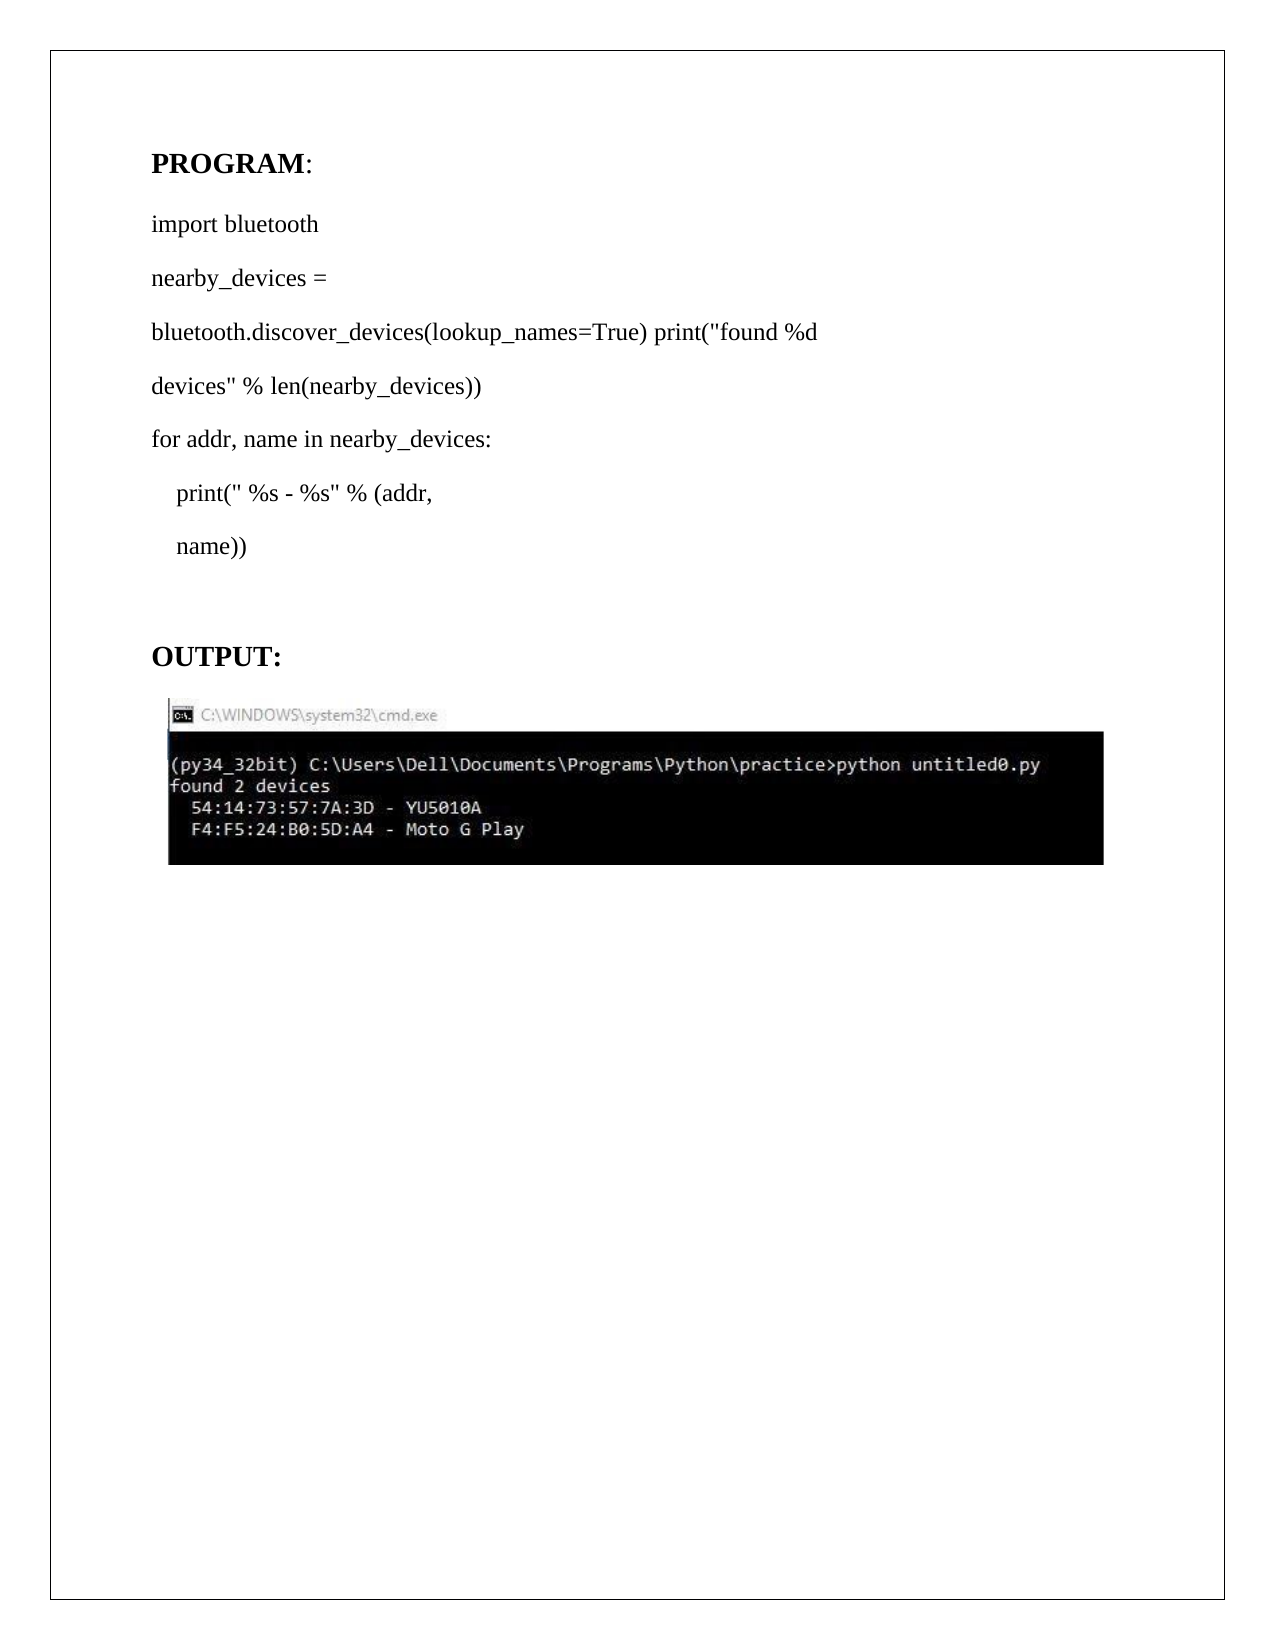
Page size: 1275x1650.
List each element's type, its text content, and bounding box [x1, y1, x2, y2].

subtitle PROGRAM: [151, 146, 1218, 180]
text for addr, name in nearby_devices: print(" %s - %s" % (addr, name)) [151, 424, 508, 559]
text nearby_devices = bluetooth.discover_devices(lookup_names=True) print("found %d devices" % len(nearby_devices)) [151, 263, 827, 399]
text import bluetooth [151, 209, 1218, 238]
picture [167, 698, 1104, 865]
text OUTPUT: [151, 639, 1218, 672]
